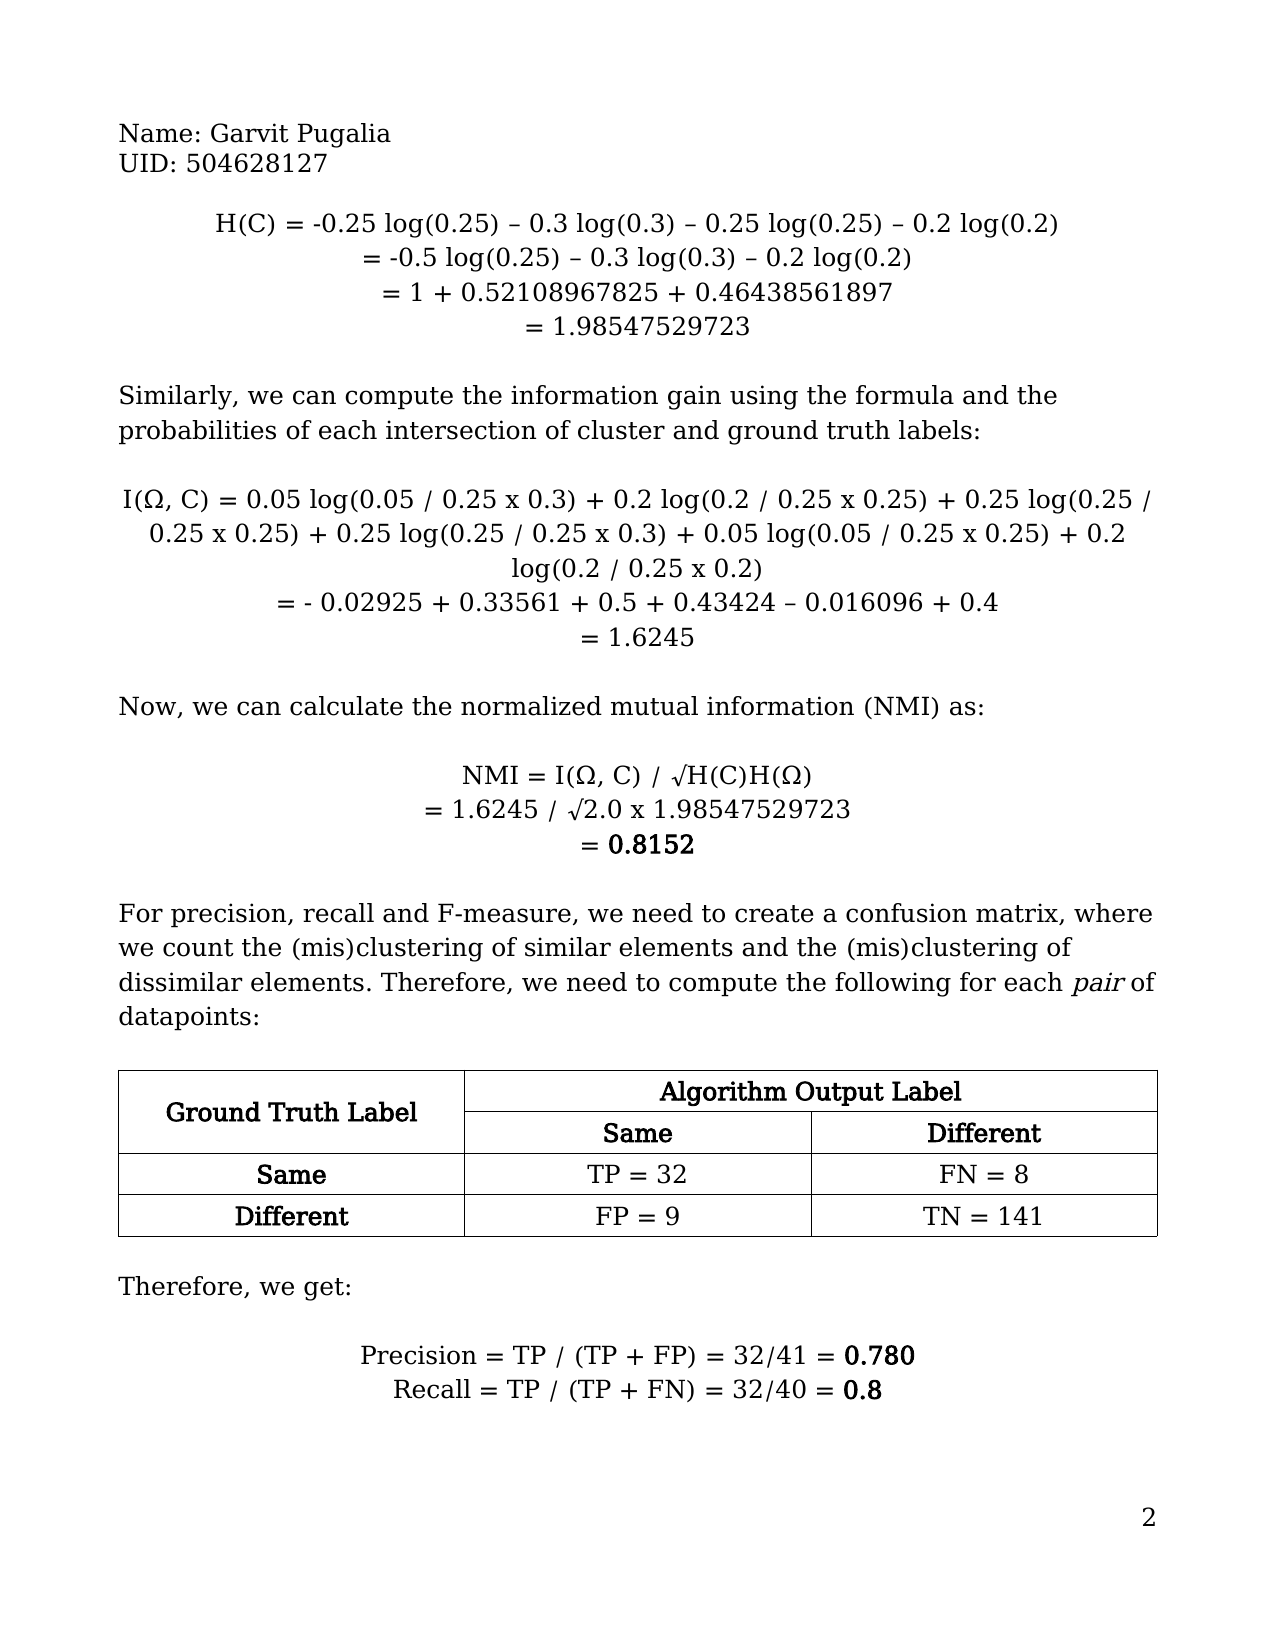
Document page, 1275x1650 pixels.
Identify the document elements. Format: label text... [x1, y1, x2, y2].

table_cell Same [465, 1112, 811, 1153]
text H(C) = -0.25 log(0.25) – 0.3 log(0.3) – 0.25 log(0.25) – 0.2 log(0.2) [118, 208, 1157, 238]
text = 1.6245 / √2.0 x 1.98547529723 [118, 794, 1157, 824]
text = 1 + 0.52108967825 + 0.46438561897 [118, 277, 1157, 307]
text = - 0.02925 + 0.33561 + 0.5 + 0.43424 – 0.016096 + 0.4 [118, 587, 1157, 617]
text Recall = TP / (TP + FN) = 32/40 = 0.8 [118, 1374, 1157, 1404]
table_cell Same [119, 1154, 464, 1194]
table_cell TN = 141 [812, 1195, 1157, 1236]
text Similarly, we can compute the information gain using the formula and the probabilities of each intersection of cluster and ground truth labels: [118, 380, 1157, 444]
table_header Algorithm Output Label [465, 1071, 1157, 1111]
text For precision, recall and F-measure, we need to create a confusion matrix, where we count the (mis)clustering of similar elements and the (mis)clustering of dissimilar elements. Therefore, we need to compute the following for each pair of datapoints: [118, 897, 1157, 1031]
table_cell TP = 32 [465, 1154, 811, 1194]
text Now, we can calculate the normalized mutual information (NMI) as: [118, 690, 1157, 720]
table_cell Different [119, 1195, 464, 1236]
table_cell FP = 9 [465, 1195, 811, 1236]
text = 1.6245 [118, 621, 1157, 651]
text = 0.8152 [118, 828, 1157, 858]
table_cell Different [812, 1112, 1157, 1153]
text I(Ω, C) = 0.05 log(0.05 / 0.25 x 0.3) + 0.2 log(0.2 / 0.25 x 0.25) + 0.25 log(0.25 / 0.25 x 0.25) + 0.25 log(0.25 / 0.25 x 0.3) + 0.05 log(0.05 / 0.25 x 0.25) + 0.2 log(0.2 / 0.25 x 0.2) [118, 483, 1157, 582]
text = 1.98547529723 [118, 311, 1157, 341]
text Precision = TP / (TP + FP) = 32/41 = 0.780 [118, 1339, 1157, 1369]
text NMI = I(Ω, C) / √H(C)H(Ω) [118, 759, 1157, 789]
text = -0.5 log(0.25) – 0.3 log(0.3) – 0.2 log(0.2) [118, 242, 1157, 272]
table_cell FN = 8 [812, 1154, 1157, 1194]
text Therefore, we get: [118, 1270, 1157, 1300]
table_header Ground Truth Label [119, 1071, 464, 1153]
